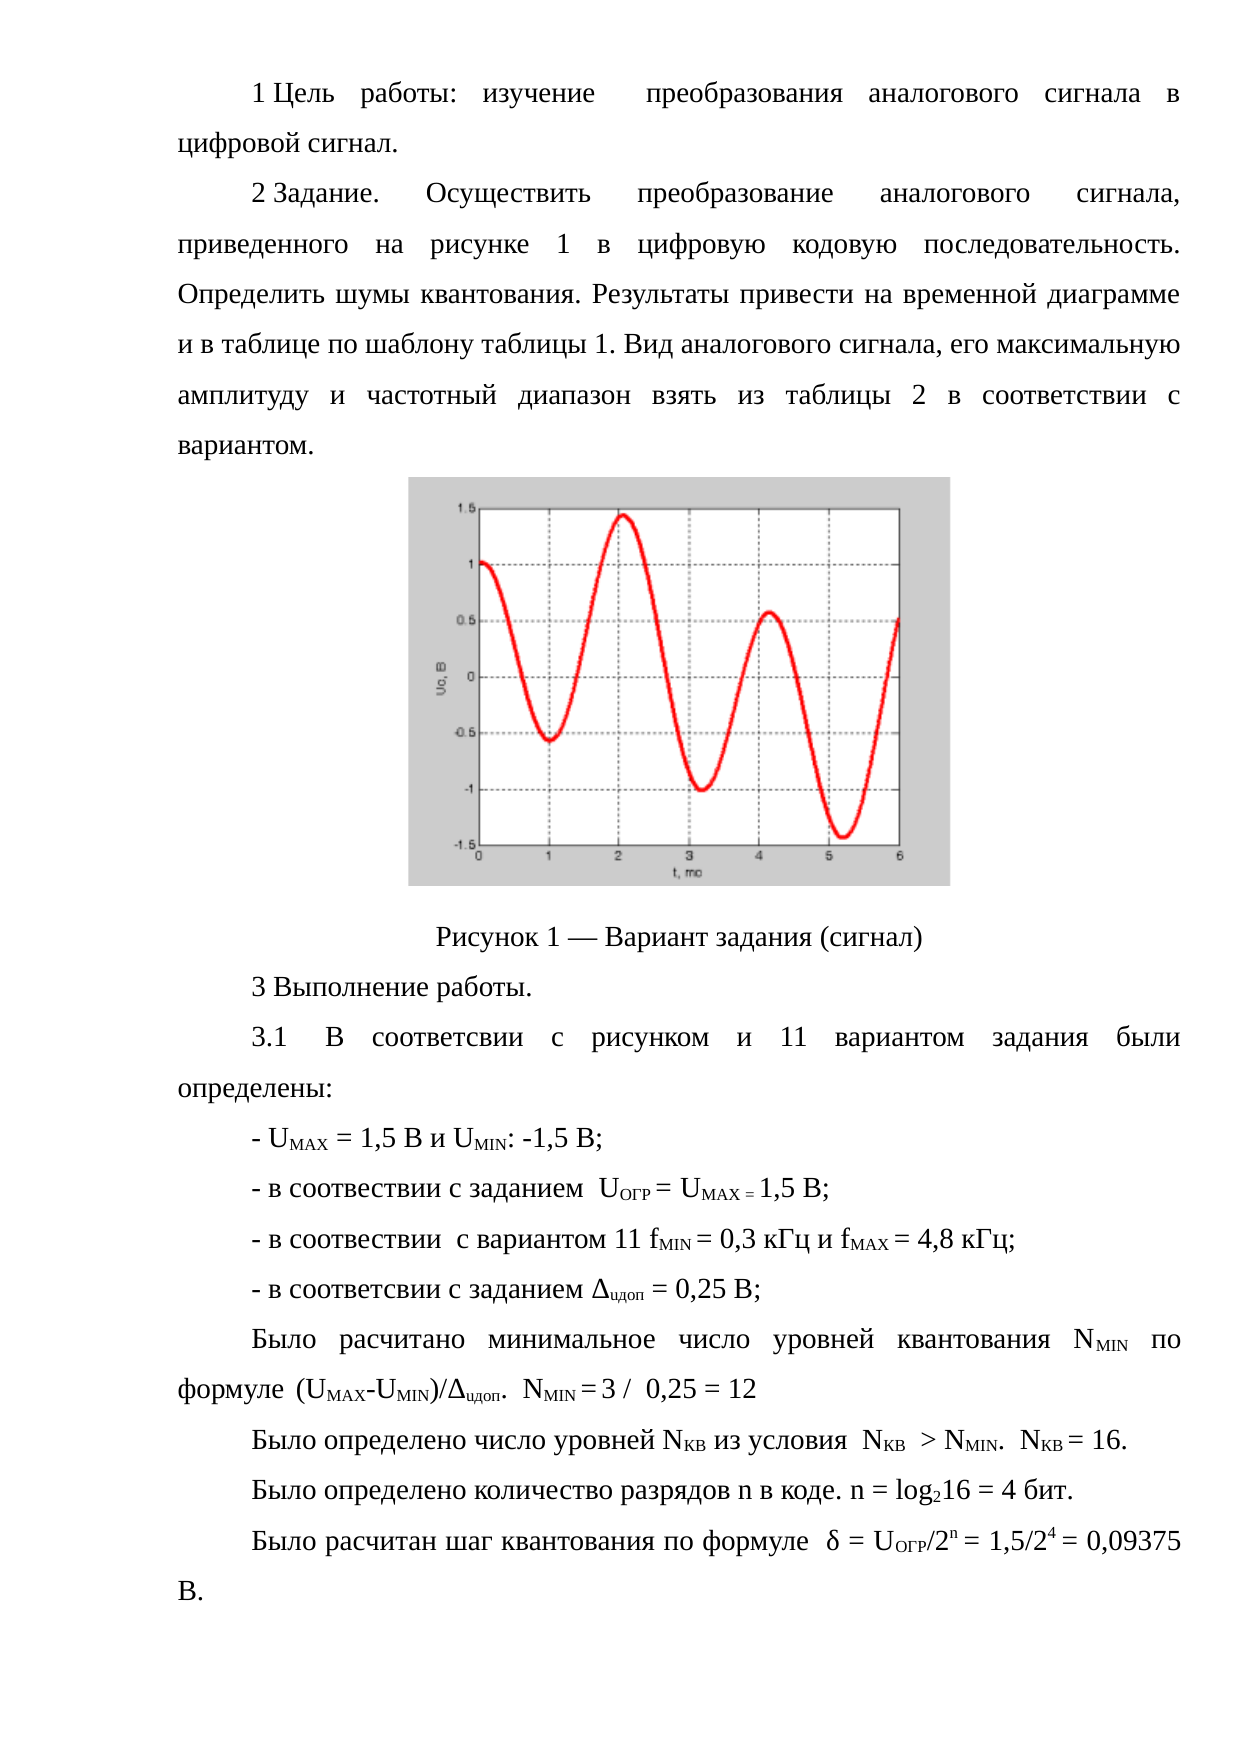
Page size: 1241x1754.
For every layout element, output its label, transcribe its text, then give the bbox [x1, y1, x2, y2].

text Было определено число уровней NКВ из условия NКВ > NМIN. NКВ = 16. [177, 1422, 1181, 1456]
list В соответсвии с рисунком и 11 вариантом задания были определены: [177, 1019, 1181, 1103]
text Рисунок 1 — Вариант задания (сигнал) [177, 477, 1181, 952]
text Было определено количество разрядов n в коде. n = log216 = 4 бит. [177, 1472, 1181, 1506]
list Задание. Осуществить преобразование аналогового сигнала, приведенного на рисунке 1 в цифровую кодовую последовательность. Определить шумы квантования. Результаты привести на временной диаграмме и в таблице по шаблону таблицы 1. Вид аналогового сигнала, его максимальную амплитуду и частотный диапазон взять из таблицы 2 в соответствии с вариантом. [177, 176, 1181, 461]
list Цель работы: изучение преобразования аналогового сигнала в цифровой сигнал. [177, 75, 1181, 159]
list Выполнение работы. [177, 969, 1181, 1003]
text - в соотвествии c вариантом 11 fMIN = 0,3 кГц и fMAX = 4,8 кГц; [177, 1221, 1181, 1254]
text - в соответсвии с заданием Δuдоп = 0,25 В; [177, 1271, 1181, 1304]
text - UMAX = 1,5 В и UМIN: -1,5 В; [177, 1120, 1181, 1154]
text Было расчитан шаг квантования по формуле δ = UОГР/2n = 1,5/24 = 0,09375 В. [177, 1523, 1181, 1606]
picture [407, 477, 952, 886]
text Было расчитано минимальное число уровней квантования NМIN по формуле (UМАХ-UМIN)/Δuдоп. NМIN = 3 / 0,25 = 12 [177, 1321, 1181, 1405]
text - в соотвествии с заданием UОГР = UMAX = 1,5 В; [177, 1170, 1181, 1204]
